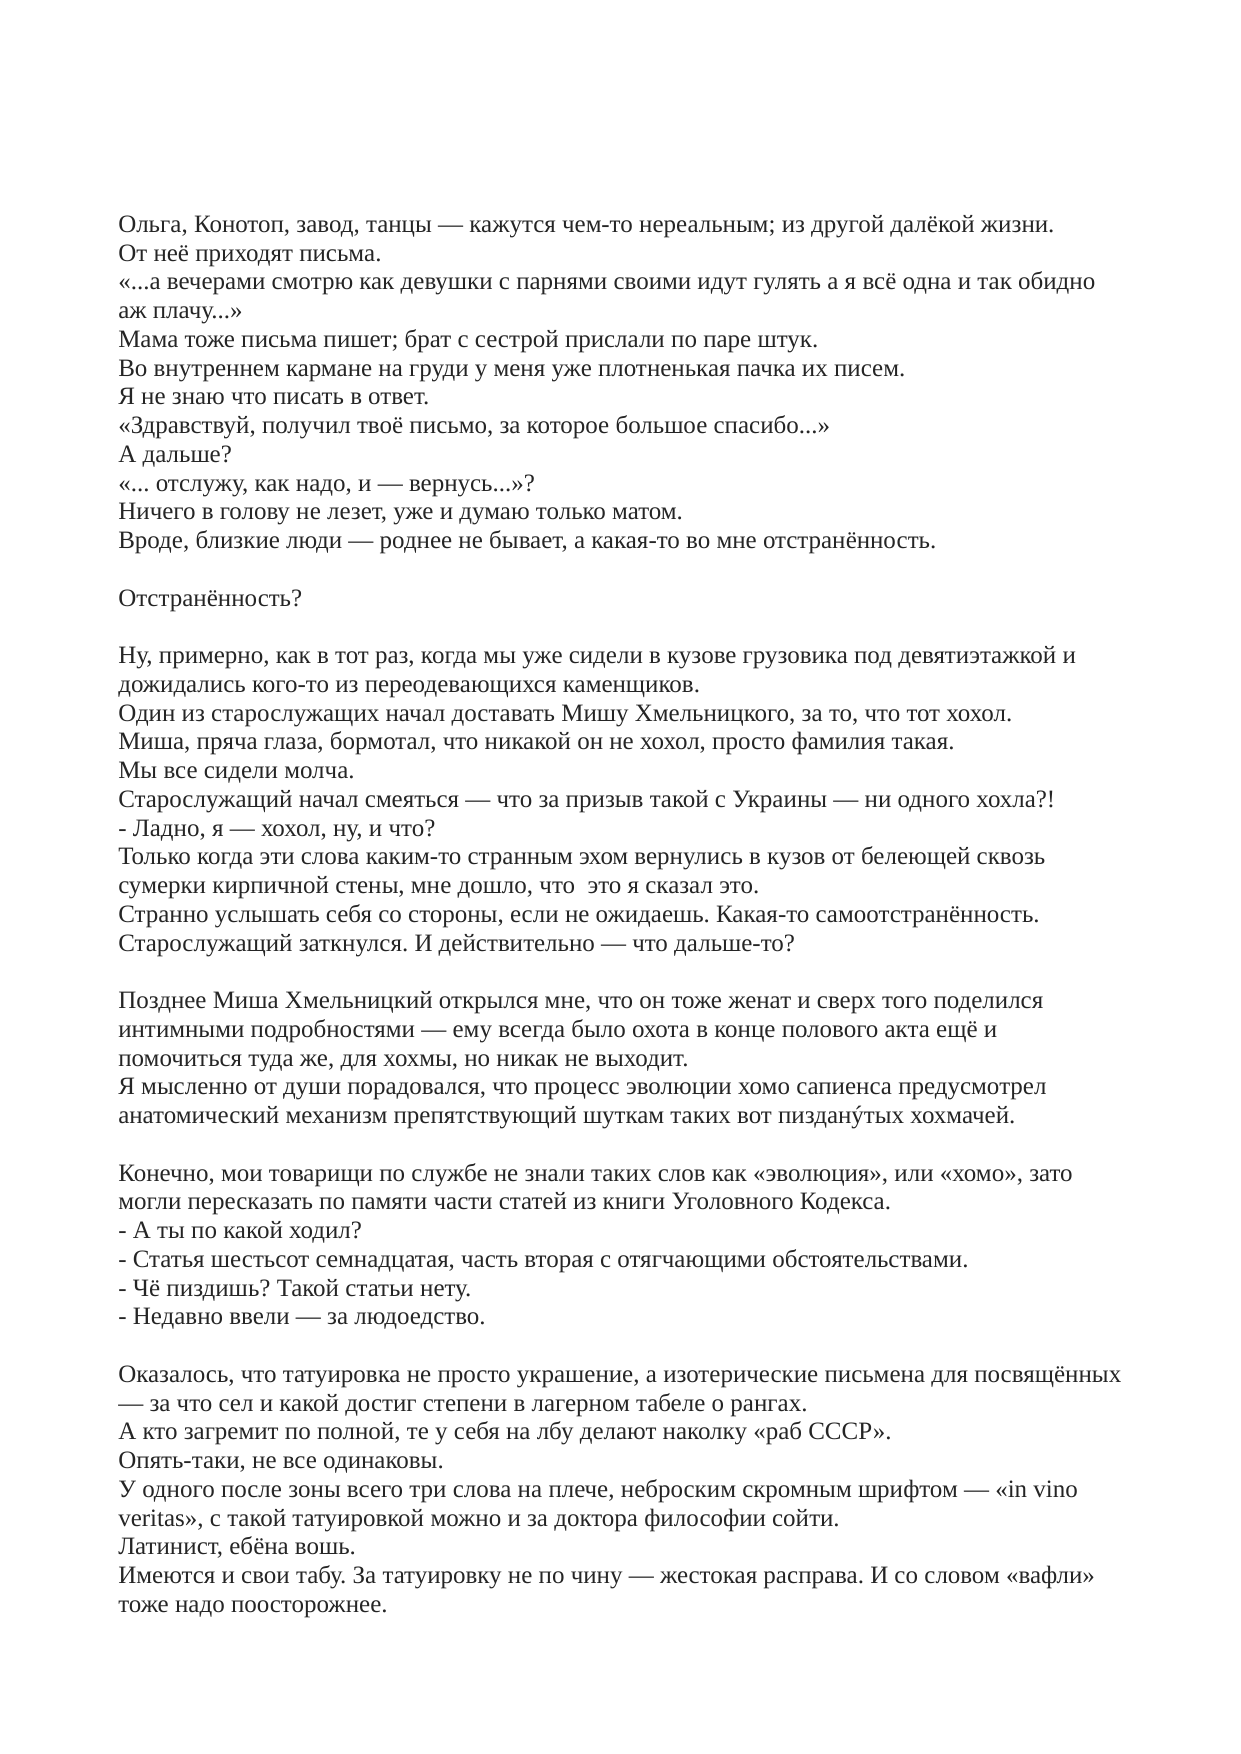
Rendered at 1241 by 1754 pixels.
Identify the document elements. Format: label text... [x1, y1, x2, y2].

text Ничего в голову не лезет, уже и думаю только матом. [118, 496, 1122, 525]
text Оказалось, что татуировка не просто украшение, а изотерические письмена для посвящённых — за что сел и какой достиг степени в лагерном табеле о рангах. [118, 1359, 1122, 1416]
text У одного после зоны всего три слова на плече, неброским скромным шрифтом — «in vino veritas», с такой татуировкой можно и за доктора философии сойти. [118, 1474, 1122, 1531]
text «...а вечерами смотрю как девушки с парнями своими идут гулять а я всё одна и так обидно аж плачу...» [118, 266, 1122, 324]
text Латинист, ебёна вошь. [118, 1531, 1122, 1560]
text «Здравствуй, получил твоё письмо, за которое большое спасибо...» [118, 410, 1122, 439]
text Ну, примерно, как в тот раз, когда мы уже сидели в кузове грузовика под девятиэтажкой и дожидались кого-то из переодевающихся каменщиков. [118, 640, 1122, 698]
text Вроде, близкие люди — роднее не бывает, а какая-то во мне отстранённость. [118, 525, 1122, 554]
text Опять-таки, не все одинаковы. [118, 1445, 1122, 1474]
text «... отслужу, как надо, и — вернусь...»? [118, 468, 1122, 496]
text Один из старослужащих начал доставать Мишу Хмельницкого, за то, что тот хохол. [118, 698, 1122, 726]
text Странно услышать себя со стороны, если не ожидаешь. Какая-то самоотстранённость. [118, 899, 1122, 928]
text Старослужащий заткнулся. И действительно — что дальше-то? [118, 928, 1122, 956]
text Мама тоже письма пишет; брат с сестрой прислали по паре штук. [118, 324, 1122, 353]
text А дальше? [118, 439, 1122, 468]
text Старослужащий начал смеяться — что за призыв такой с Украины — ни одного хохла?! [118, 784, 1122, 813]
text - Чё пиздишь? Такой статьи нету. [118, 1273, 1122, 1301]
text Я не знаю что писать в ответ. [118, 381, 1122, 410]
text Мы все сидели молча. [118, 755, 1122, 784]
text Конечно, мои товарищи по службе не знали таких слов как «эволюция», или «хомо», зато могли пересказать по памяти части статей из книги Уголовного Кодекса. [118, 1158, 1122, 1215]
text Позднее Миша Хмельницкий открылся мне, что он тоже женат и сверх того поделился интимными подробностями — ему всегда было охота в конце полового акта ещё и помочиться туда же, для хохмы, но никак не выходит. [118, 985, 1122, 1071]
text - Недавно ввели — за людоедство. [118, 1301, 1122, 1330]
text Ольга, Конотоп, завод, танцы — кажутся чем-то нереальным; из другой далёкой жизни. [118, 209, 1122, 238]
text От неё приходят письма. [118, 238, 1122, 266]
text Только когда эти слова каким-то странным эхом вернулись в кузов от белеющей сквозь сумерки кирпичной стены, мне дошло, что это я сказал это. [118, 841, 1122, 899]
text Я мысленно от души порадовался, что процесс эволюции хомо сапиенса предусмотрел анатомический механизм препятствующий шуткам таких вот пизданýтых хохмачей. [118, 1071, 1122, 1129]
text Имеются и свои табу. За татуировку не по чину — жестокая расправа. И со словом «вафли» тоже надо поосторожнее. [118, 1560, 1122, 1618]
text Отстранённость? [118, 583, 1122, 611]
text - А ты по какой ходил? [118, 1215, 1122, 1244]
text Во внутреннем кармане на груди у меня уже плотненькая пачка их писем. [118, 353, 1122, 381]
text А кто загремит по полной, те у себя на лбу делают наколку «раб СССР». [118, 1416, 1122, 1445]
text - Ладно, я — хохол, ну, и что? [118, 813, 1122, 841]
text - Статья шестьсот семнадцатая, часть вторая с отягчающими обстоятельствами. [118, 1244, 1122, 1273]
text Миша, пряча глаза, бормотал, что никакой он не хохол, просто фамилия такая. [118, 726, 1122, 755]
